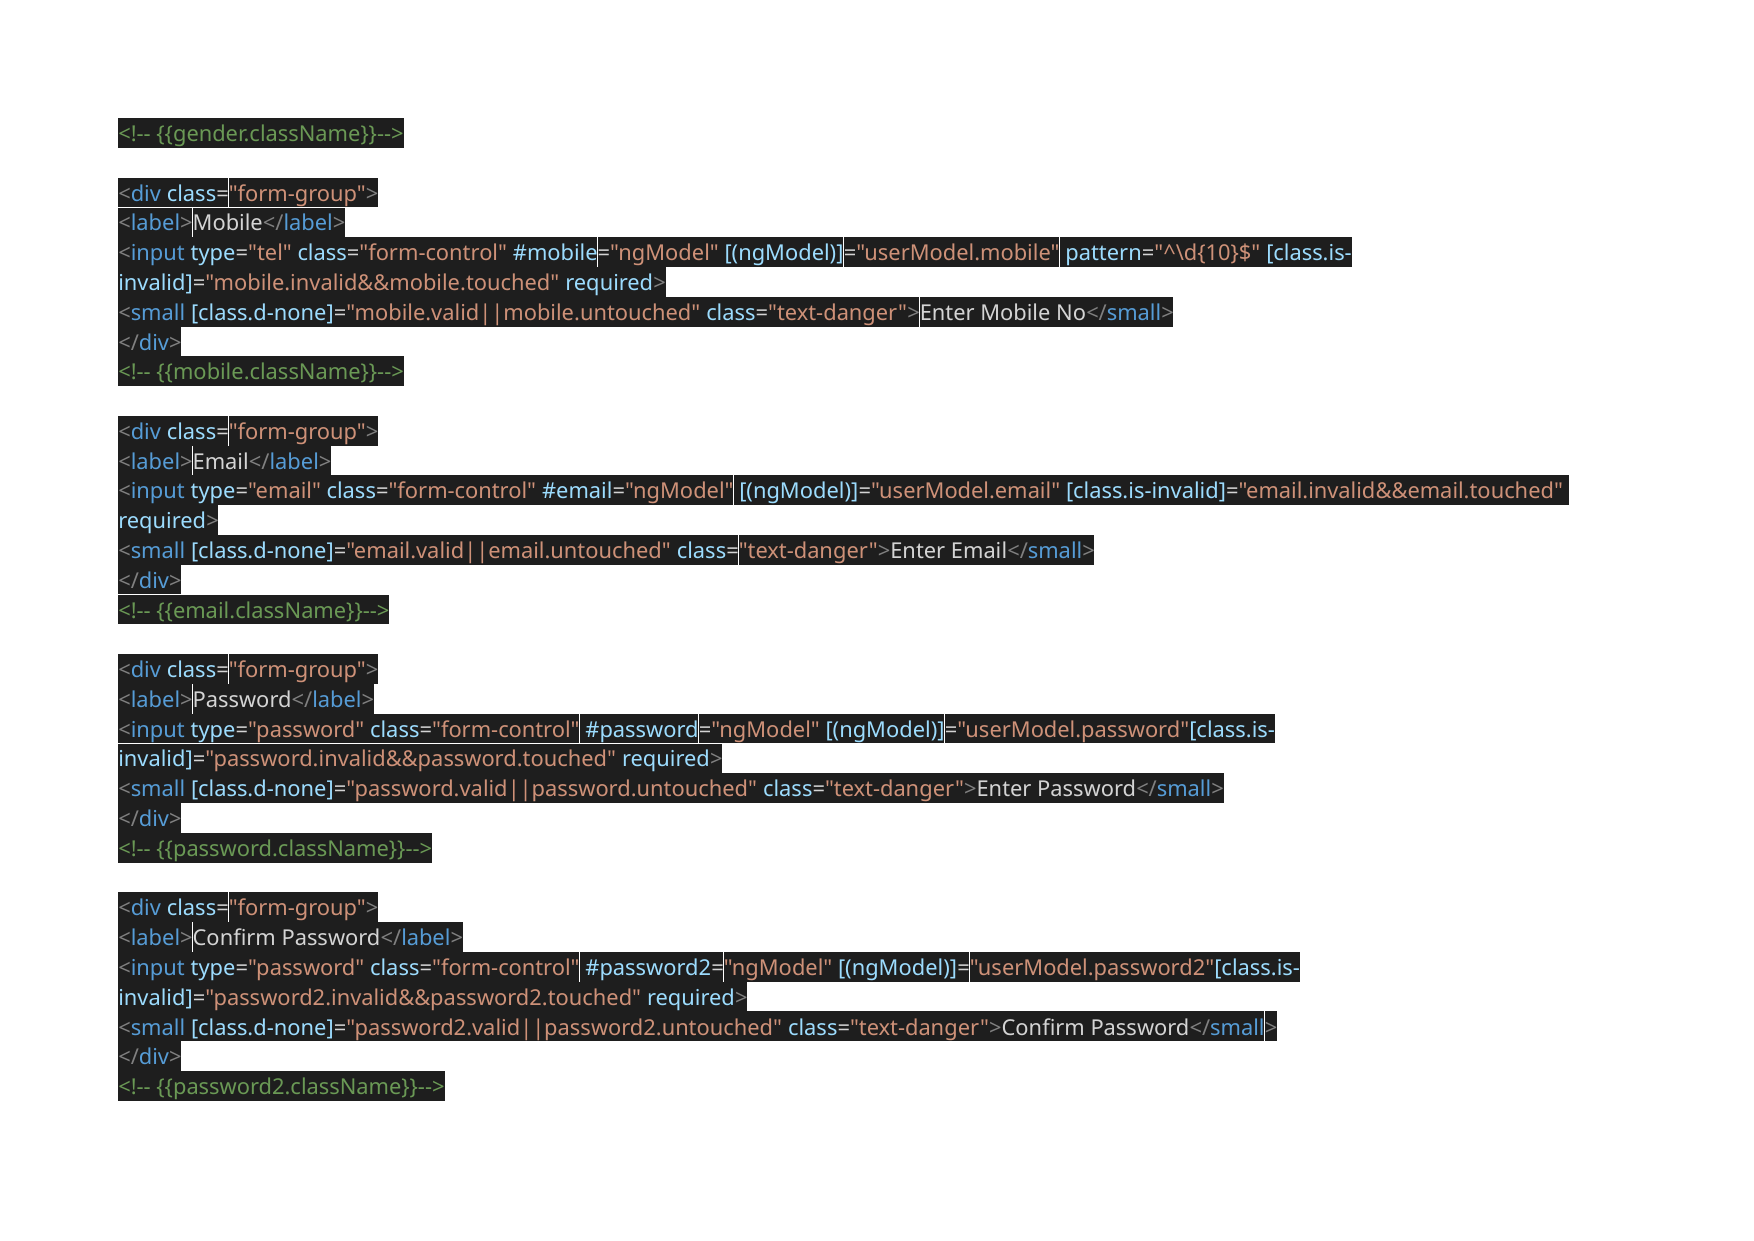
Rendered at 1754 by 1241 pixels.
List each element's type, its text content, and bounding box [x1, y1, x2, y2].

text </div> [118, 565, 1636, 594]
text <!-- {{gender.className}}--> [118, 118, 1636, 148]
text <label>Password</label> [118, 684, 1636, 714]
text <small [class.d-none]="email.valid||email.untouched" class="text-danger">Enter Email</small> [118, 535, 1636, 565]
text <div class="form-group"> [118, 178, 1636, 207]
text <input type="password" class="form-control" #password2="ngModel" [(ngModel)]="userModel.password2"[class.is-invalid]="password2.invalid&&password2.touched" required> [118, 952, 1636, 1011]
text <!-- {{password.className}}--> [118, 833, 1636, 863]
text </div> [118, 803, 1636, 833]
text <div class="form-group"> [118, 892, 1636, 922]
text <small [class.d-none]="password.valid||password.untouched" class="text-danger">Enter Password</small> [118, 773, 1636, 803]
text <input type="tel" class="form-control" #mobile="ngModel" [(ngModel)]="userModel.mobile" pattern="^\d{10}$" [class.is-invalid]="mobile.invalid&&mobile.touched" required> [118, 237, 1636, 297]
text <label>Confirm Password</label> [118, 922, 1636, 952]
text <small [class.d-none]="mobile.valid||mobile.untouched" class="text-danger">Enter Mobile No</small> [118, 297, 1636, 327]
text <input type="email" class="form-control" #email="ngModel" [(ngModel)]="userModel.email" [class.is-invalid]="email.invalid&&email.touched" required> [118, 475, 1636, 535]
text <div class="form-group"> [118, 416, 1636, 446]
text <label>Mobile</label> [118, 207, 1636, 237]
text <!-- {{password2.className}}--> [118, 1071, 1636, 1101]
text <input type="password" class="form-control" #password="ngModel" [(ngModel)]="userModel.password"[class.is-invalid]="password.invalid&&password.touched" required> [118, 714, 1636, 773]
text <div class="form-group"> [118, 654, 1636, 684]
text <!-- {{mobile.className}}--> [118, 356, 1636, 386]
text </div> [118, 327, 1636, 356]
text <label>Email</label> [118, 446, 1636, 475]
text <small [class.d-none]="password2.valid||password2.untouched" class="text-danger">Confirm Password</small> [118, 1011, 1636, 1041]
text <!-- {{email.className}}--> [118, 594, 1636, 624]
text </div> [118, 1041, 1636, 1071]
